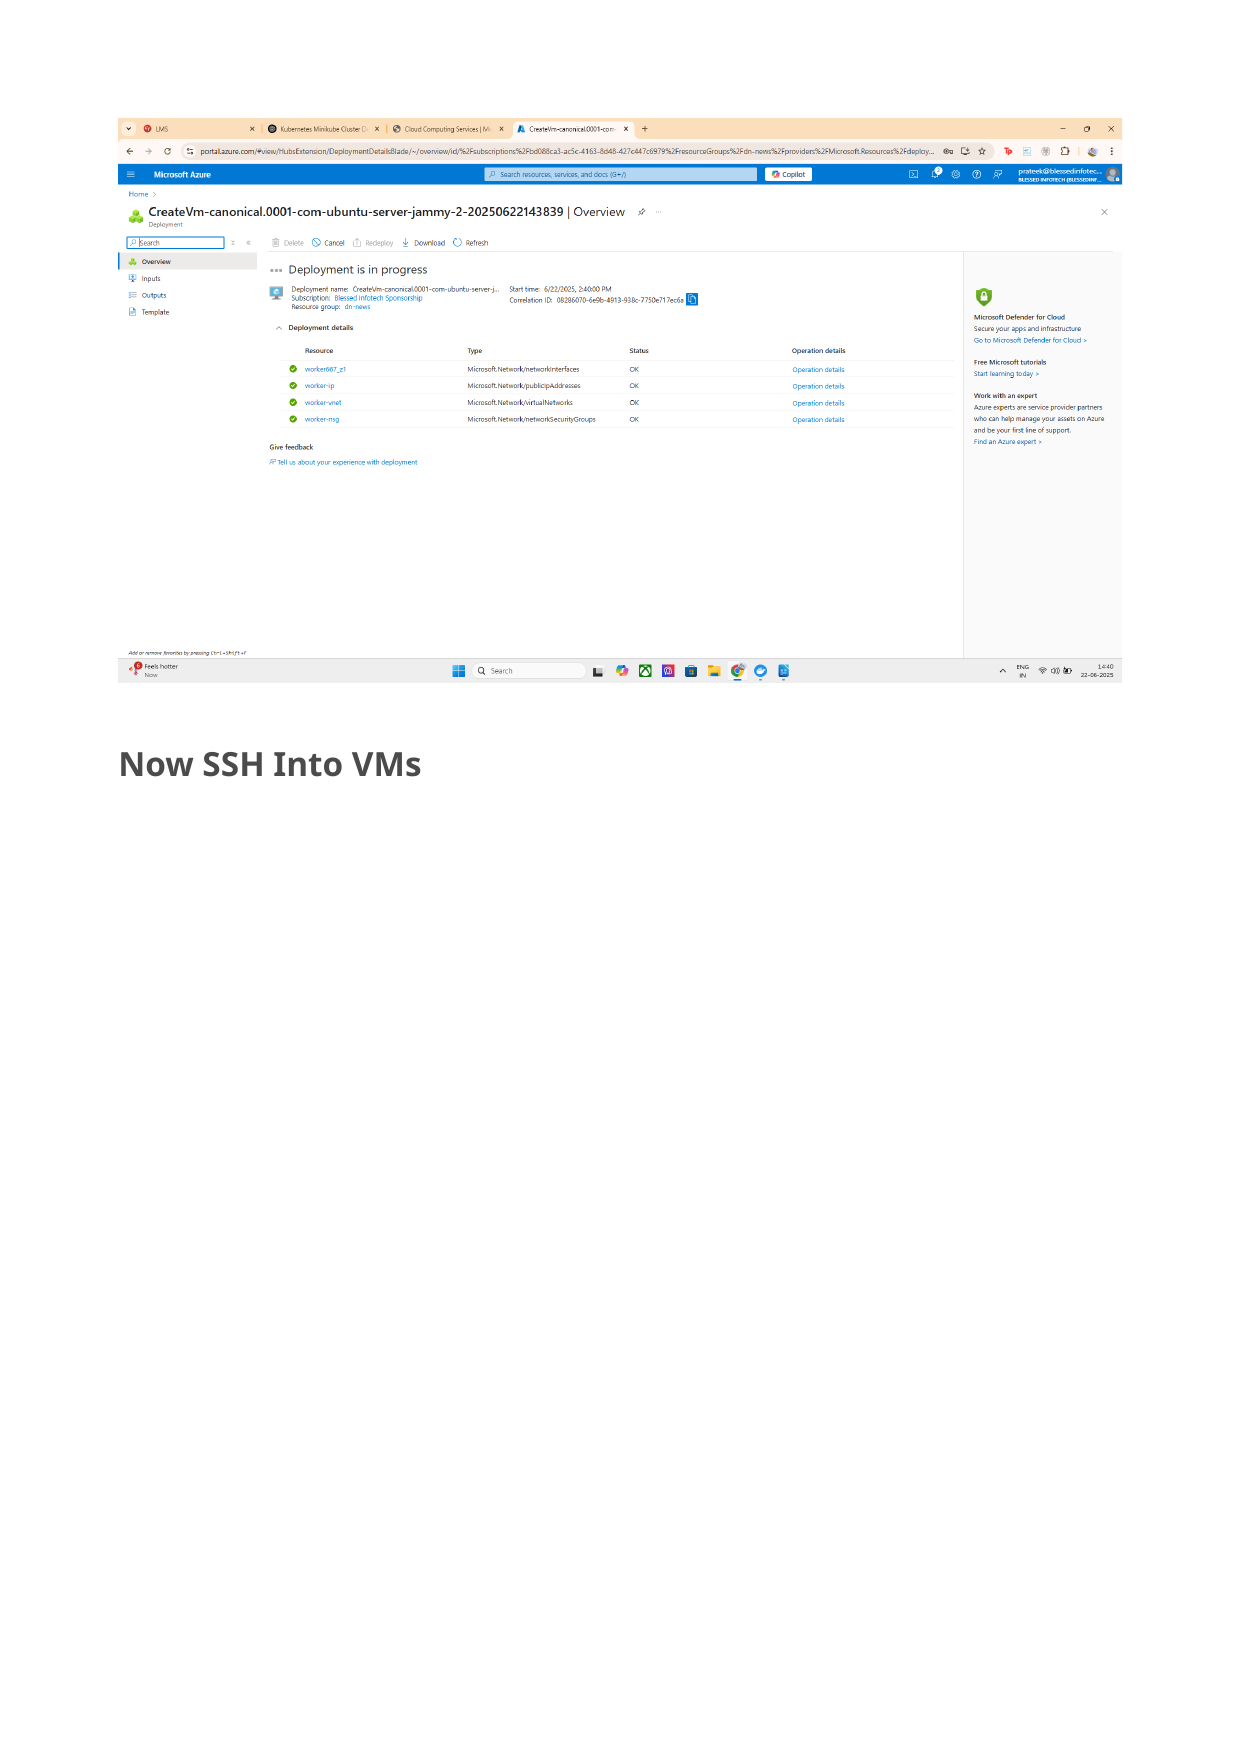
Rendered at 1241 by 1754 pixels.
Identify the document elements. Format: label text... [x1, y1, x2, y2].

picture [118, 118, 1123, 683]
text Now SSH Into VMs [118, 740, 1122, 786]
